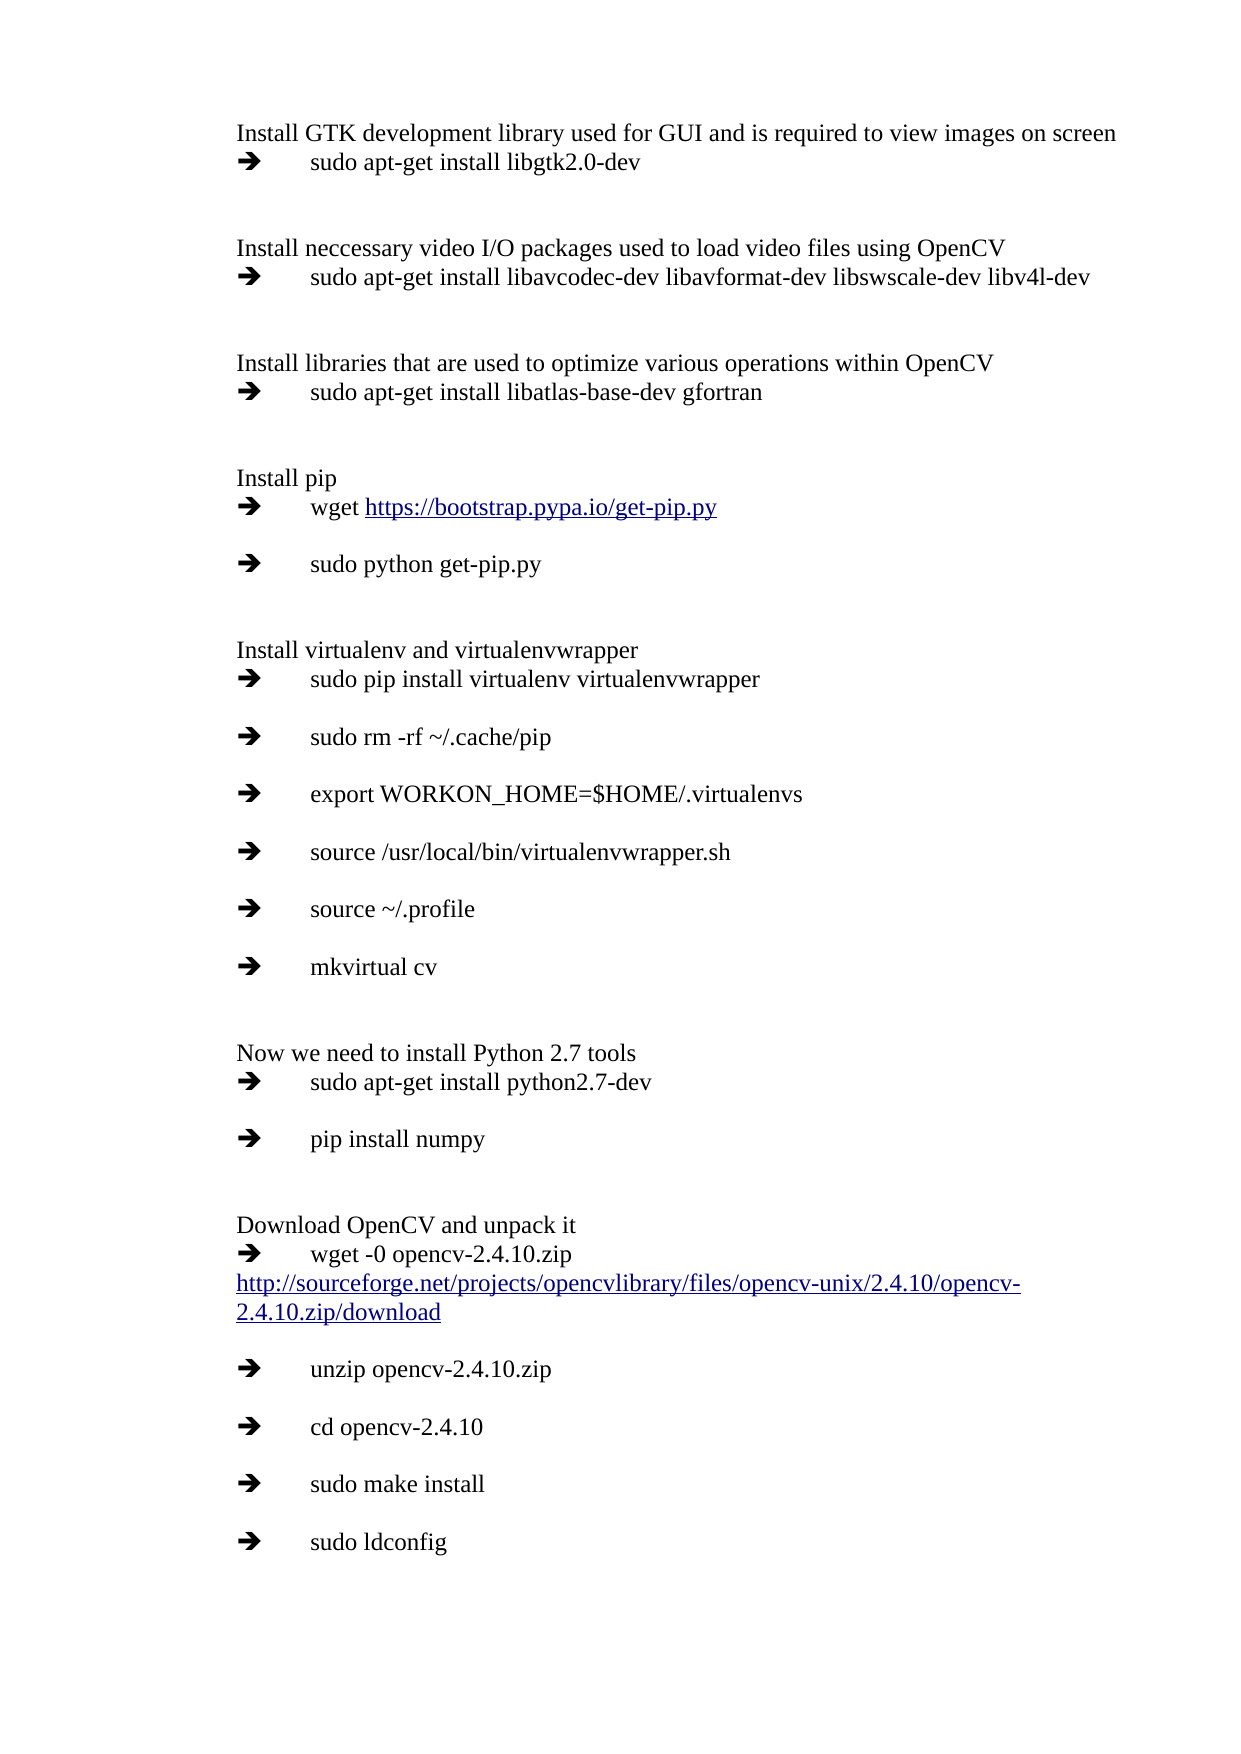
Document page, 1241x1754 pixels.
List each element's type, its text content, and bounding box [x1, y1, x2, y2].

list source ~/.profile [236, 894, 1122, 923]
text Download OpenCV and unpack it [236, 1211, 1122, 1239]
text Install pip [236, 463, 1122, 492]
list unzip opencv-2.4.10.zip [236, 1354, 1122, 1383]
list sudo rm -rf ~/.cache/pip [236, 722, 1122, 751]
list sudo apt-get install libavcodec-dev libavformat-dev libswscale-dev libv4l-dev [236, 262, 1122, 291]
list Install virtualenv and virtualenvwrapper [236, 636, 1122, 664]
list sudo apt-get install libgtk2.0-dev [236, 147, 1122, 176]
list wget https://bootstrap.pypa.io/get-pip.py [236, 492, 1122, 521]
list pip install numpy [236, 1124, 1122, 1153]
list wget -0 opencv-2.4.10.zip http://sourceforge.net/projects/opencvlibrary/files/opencv-unix/2.4.10/opencv-2.4.10.zip/download [236, 1239, 1122, 1326]
list sudo pip install virtualenv virtualenvwrapper [236, 664, 1122, 693]
list mkvirtual cv [236, 952, 1122, 981]
list sudo python get-pip.py [236, 549, 1122, 578]
list export WORKON_HOME=$HOME/.virtualenvs [236, 779, 1122, 808]
list source /usr/local/bin/virtualenvwrapper.sh [236, 837, 1122, 866]
list sudo apt-get install python2.7-dev [236, 1067, 1122, 1096]
text Install GTK development library used for GUI and is required to view images on screen [236, 118, 1122, 147]
text Install libraries that are used to optimize various operations within OpenCV [236, 348, 1122, 377]
list cd opencv-2.4.10 [236, 1412, 1122, 1441]
text Install neccessary video I/O packages used to load video files using OpenCV [236, 233, 1122, 262]
text Now we need to install Python 2.7 tools [236, 1038, 1122, 1067]
list sudo apt-get install libatlas-base-dev gfortran [236, 377, 1122, 406]
list sudo ldconfig [236, 1527, 1122, 1556]
list sudo make install [236, 1469, 1122, 1498]
